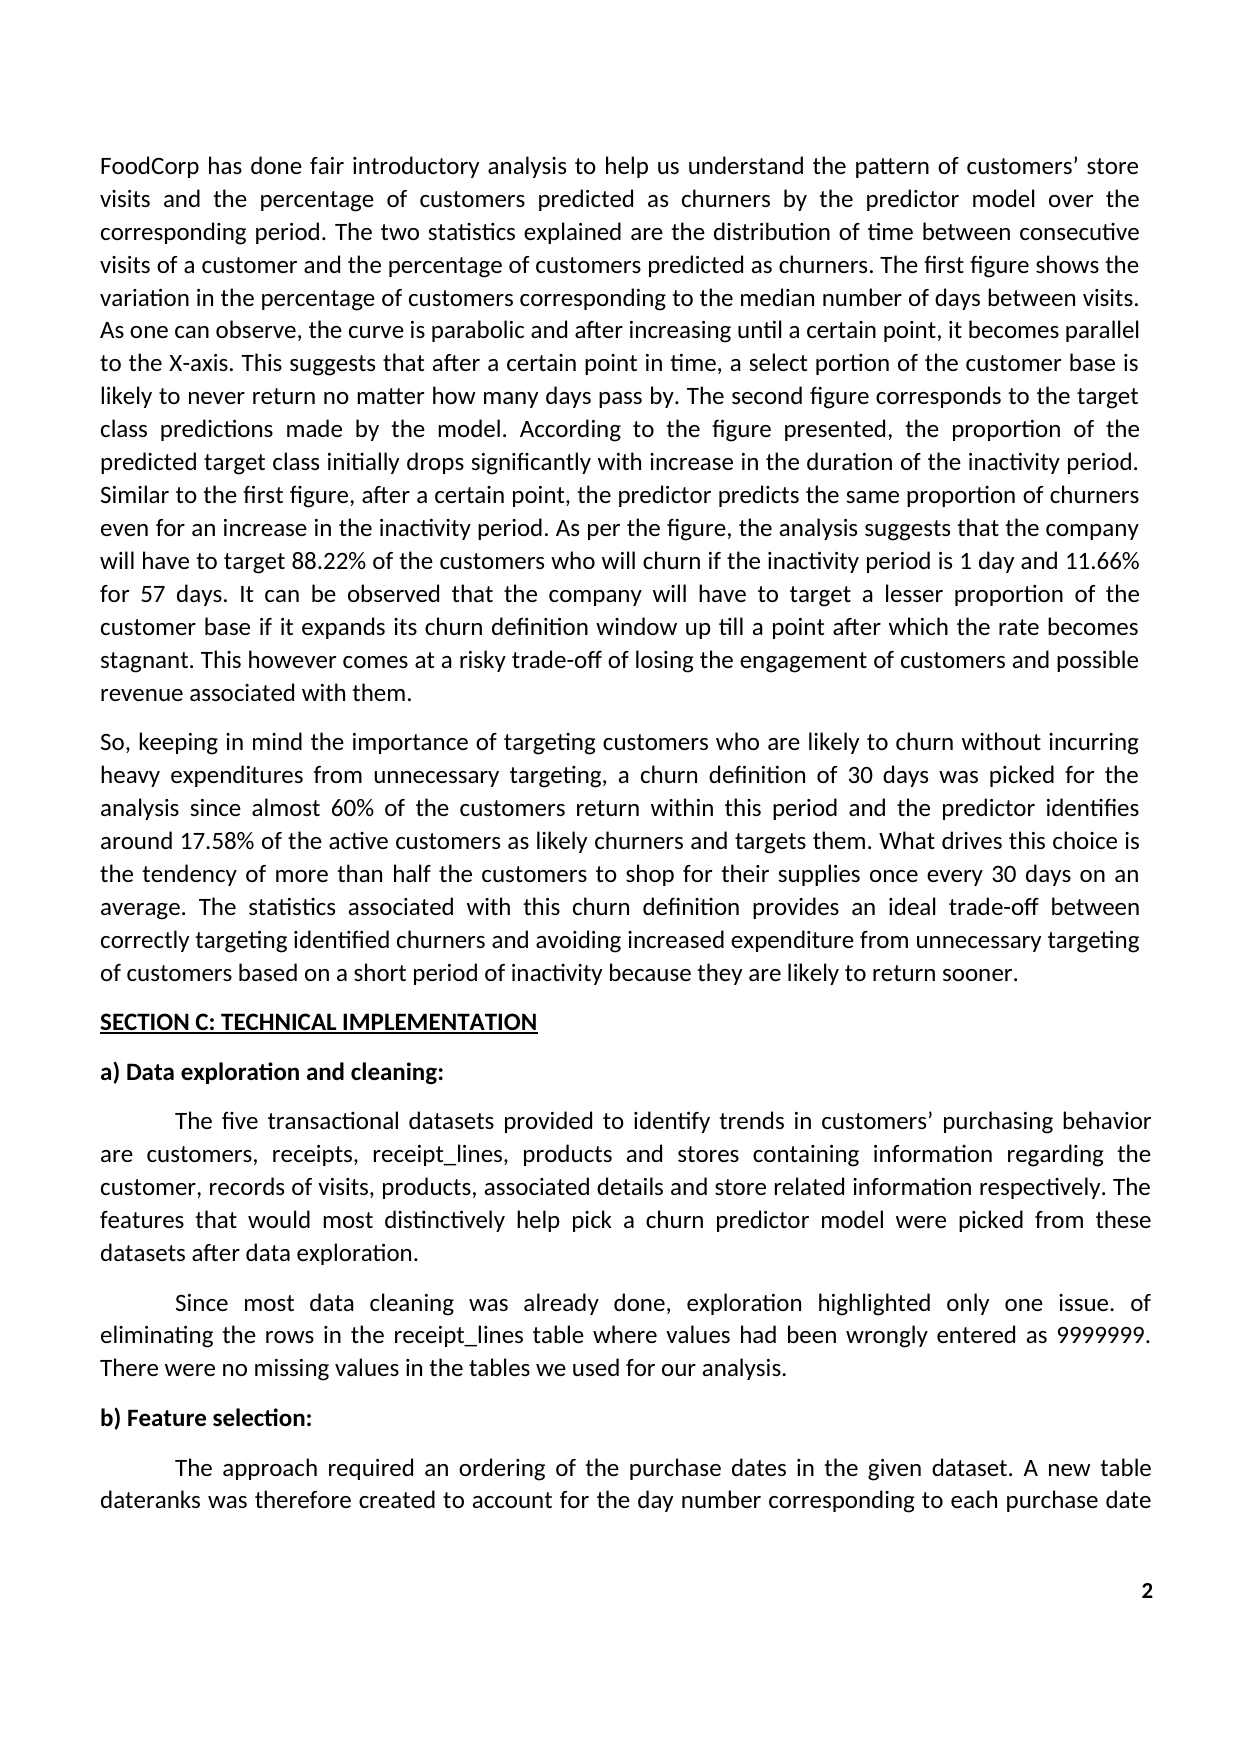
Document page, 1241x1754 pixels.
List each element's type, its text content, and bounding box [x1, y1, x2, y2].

text SECTION C: TECHNICAL IMPLEMENTATION [100, 1006, 1153, 1037]
text The approach required an ordering of the purchase dates in the given dataset. A new table dateranks was therefore created to account for the day number corresponding to each purchase date [100, 1452, 1153, 1515]
text So, keeping in mind the importance of targeting customers who are likely to churn without incurring heavy expenditures from unnecessary targeting, a churn definition of 30 days was picked for the analysis since almost 60% of the customers return within this period and the predictor identifies around 17.58% of the active customers as likely churners and targets them. What drives this choice is the tendency of more than half the customers to shop for their supplies once every 30 days on an average. The statistics associated with this churn definition provides an ideal trade-off between correctly targeting identified churners and avoiding increased expenditure from unnecessary targeting of customers based on a short period of inactivity because they are likely to return sooner. [100, 726, 1141, 987]
text The five transactional datasets provided to identify trends in customers’ purchasing behavior are customers, receipts, receipt_lines, products and stores containing information regarding the customer, records of visits, products, associated details and store related information respectively. The features that would most distinctively help pick a churn predictor model were picked from these datasets after data exploration. [100, 1105, 1153, 1268]
text FoodCorp has done fair introductory analysis to help us understand the pattern of customers’ store visits and the percentage of customers predicted as churners by the predictor model over the corresponding period. The two statistics explained are the distribution of time between consecutive visits of a customer and the percentage of customers predicted as churners. The first figure shows the variation in the percentage of customers corresponding to the median number of days between visits. As one can observe, the curve is parabolic and after increasing until a certain point, it becomes parallel to the X-axis. This suggests that after a certain point in time, a select portion of the customer base is likely to never return no matter how many days pass by. The second figure corresponds to the target class predictions made by the model. According to the figure presented, the proportion of the predicted target class initially drops significantly with increase in the duration of the inactivity period. Similar to the first figure, after a certain point, the predictor predicts the same proportion of churners even for an increase in the inactivity period. As per the figure, the analysis suggests that the company will have to target 88.22% of the customers who will churn if the inactivity period is 1 day and 11.66% for 57 days. It can be observed that the company will have to target a lesser proportion of the customer base if it expands its churn definition window up till a point after which the rate becomes stagnant. This however comes at a risky trade-off of losing the engagement of customers and possible revenue associated with them. [100, 150, 1141, 707]
text b) Feature selection: [100, 1402, 1153, 1433]
text Since most data cleaning was already done, exploration highlighted only one issue. of eliminating the rows in the receipt_lines table where values had been wrongly entered as 9999999. There were no missing values in the tables we used for our analysis. [100, 1287, 1153, 1383]
text a) Data exploration and cleaning: [100, 1056, 1153, 1086]
